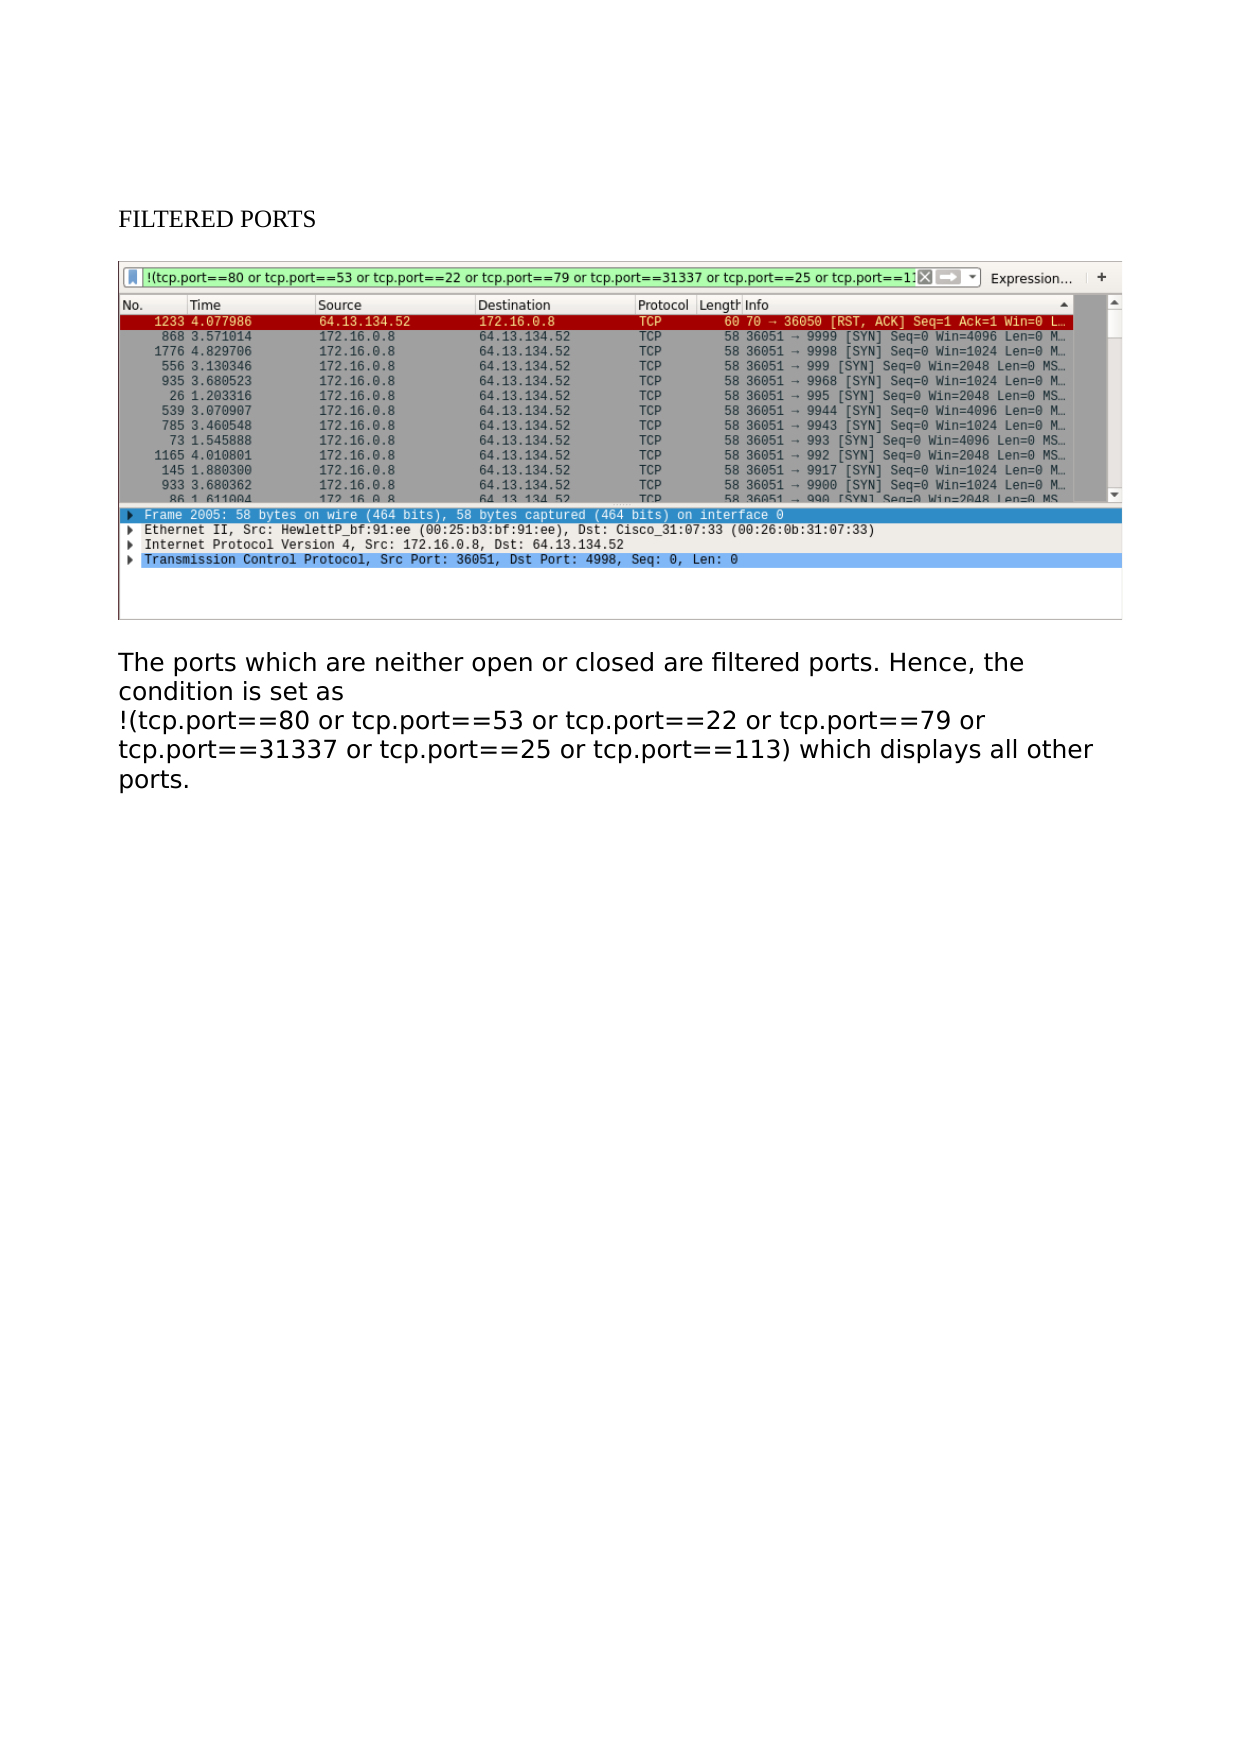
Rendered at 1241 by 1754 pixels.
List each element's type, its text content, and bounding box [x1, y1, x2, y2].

picture [118, 261, 1123, 620]
text FILTERED PORTS [118, 204, 1122, 233]
text !(tcp.port==80 or tcp.port==53 or tcp.port==22 or tcp.port==79 or tcp.port==31337 or tcp.port==25 or tcp.port==113) which displays all other ports. [118, 706, 1122, 794]
text The ports which are neither open or closed are filtered ports. Hence, the condition is set as [118, 648, 1122, 706]
